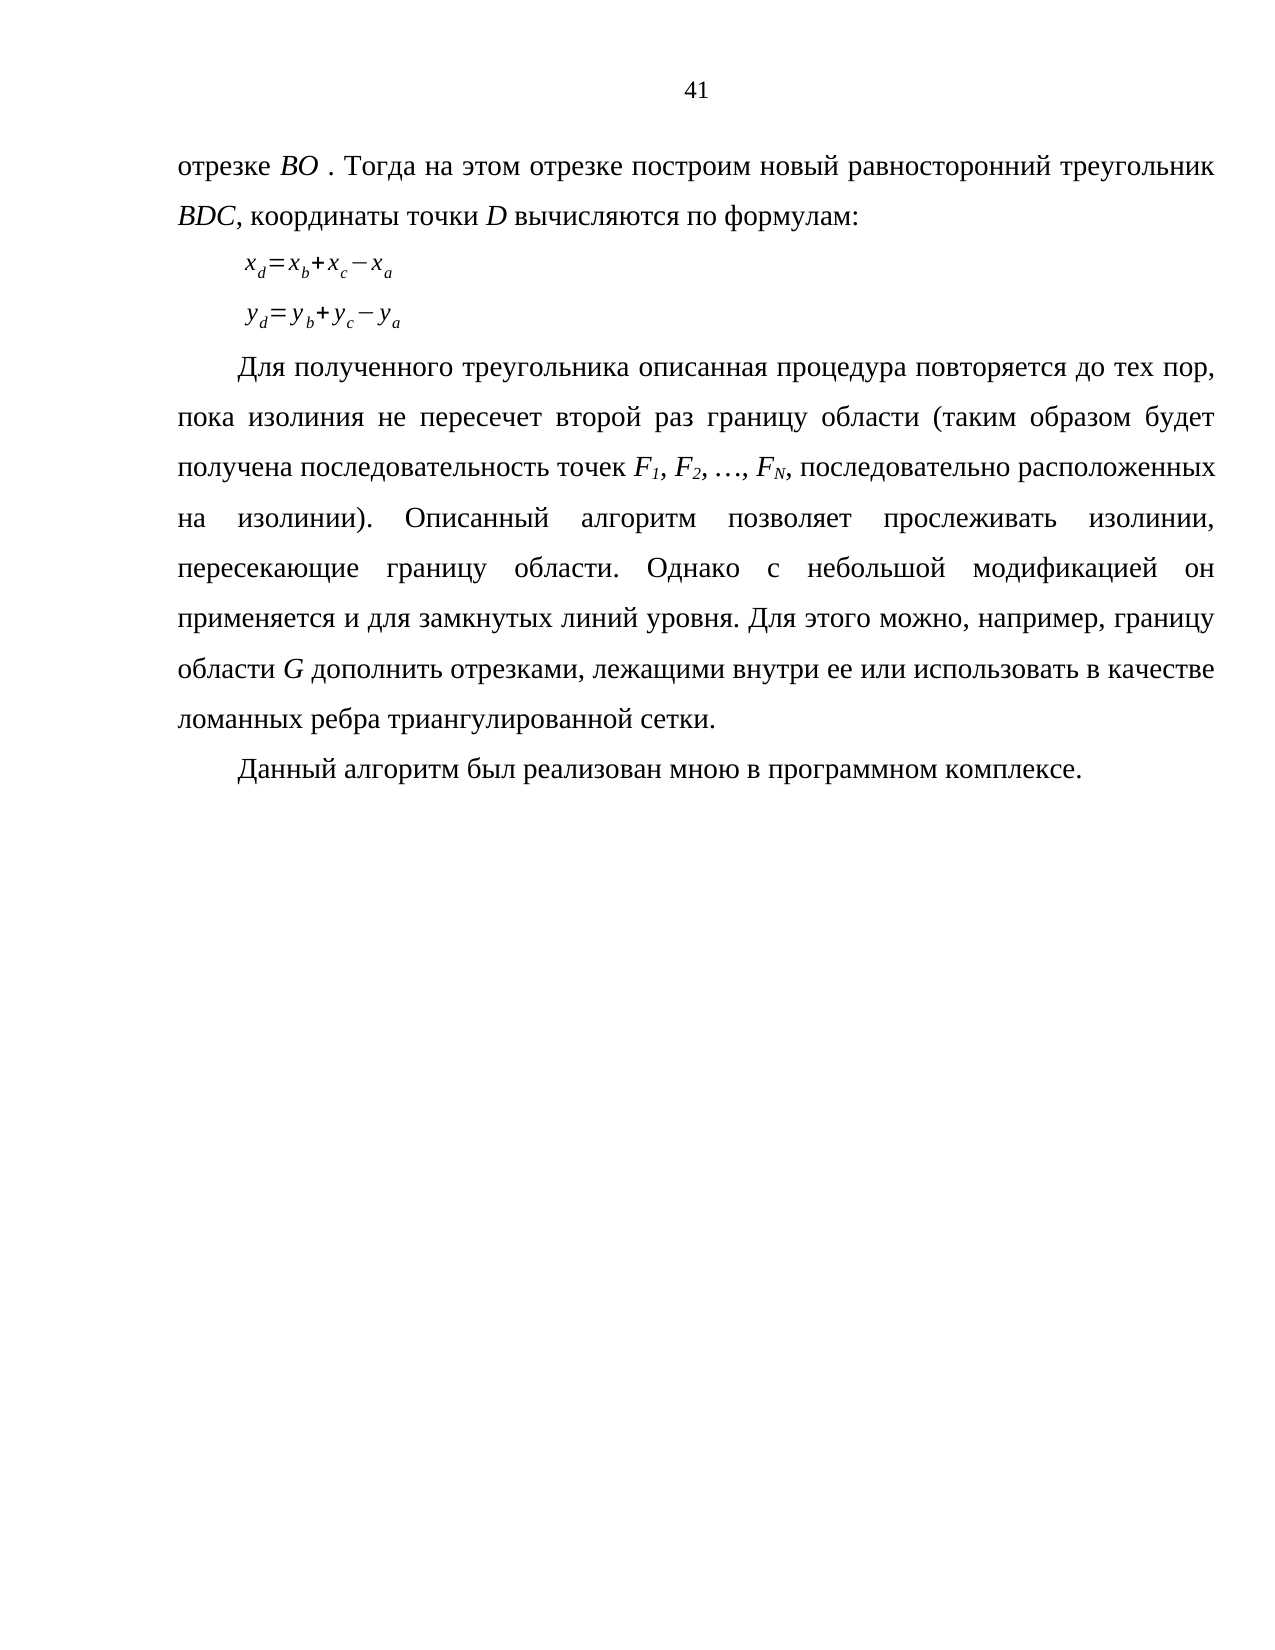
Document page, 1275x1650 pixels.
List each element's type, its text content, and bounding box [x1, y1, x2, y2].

text отрезке ВО . Тогда на этом отрезке построим новый равносторонний треугольник ВDС, координаты точки D вычисляются по формулам: [177, 148, 1216, 232]
text Данный алгоритм был реализован мною в программном комплексе. [177, 751, 1216, 785]
text Для полученного треугольника описанная процедура повторяется до тех пор, пока изолиния не пересечет второй раз границу области (таким образом будет получена последовательность точек F1, F2, …, FN, последовательно расположенных на изолинии). Описанный алгоритм позволяет прослеживать изолинии, пересекающие границу области. Однако с небольшой модификацией он применяется и для замкнутых линий уровня. Для этого можно, например, границу области G дополнить отрезками, лежащими внутри ее или использовать в качестве ломанных ребра триангулированной сетки. [177, 349, 1216, 735]
